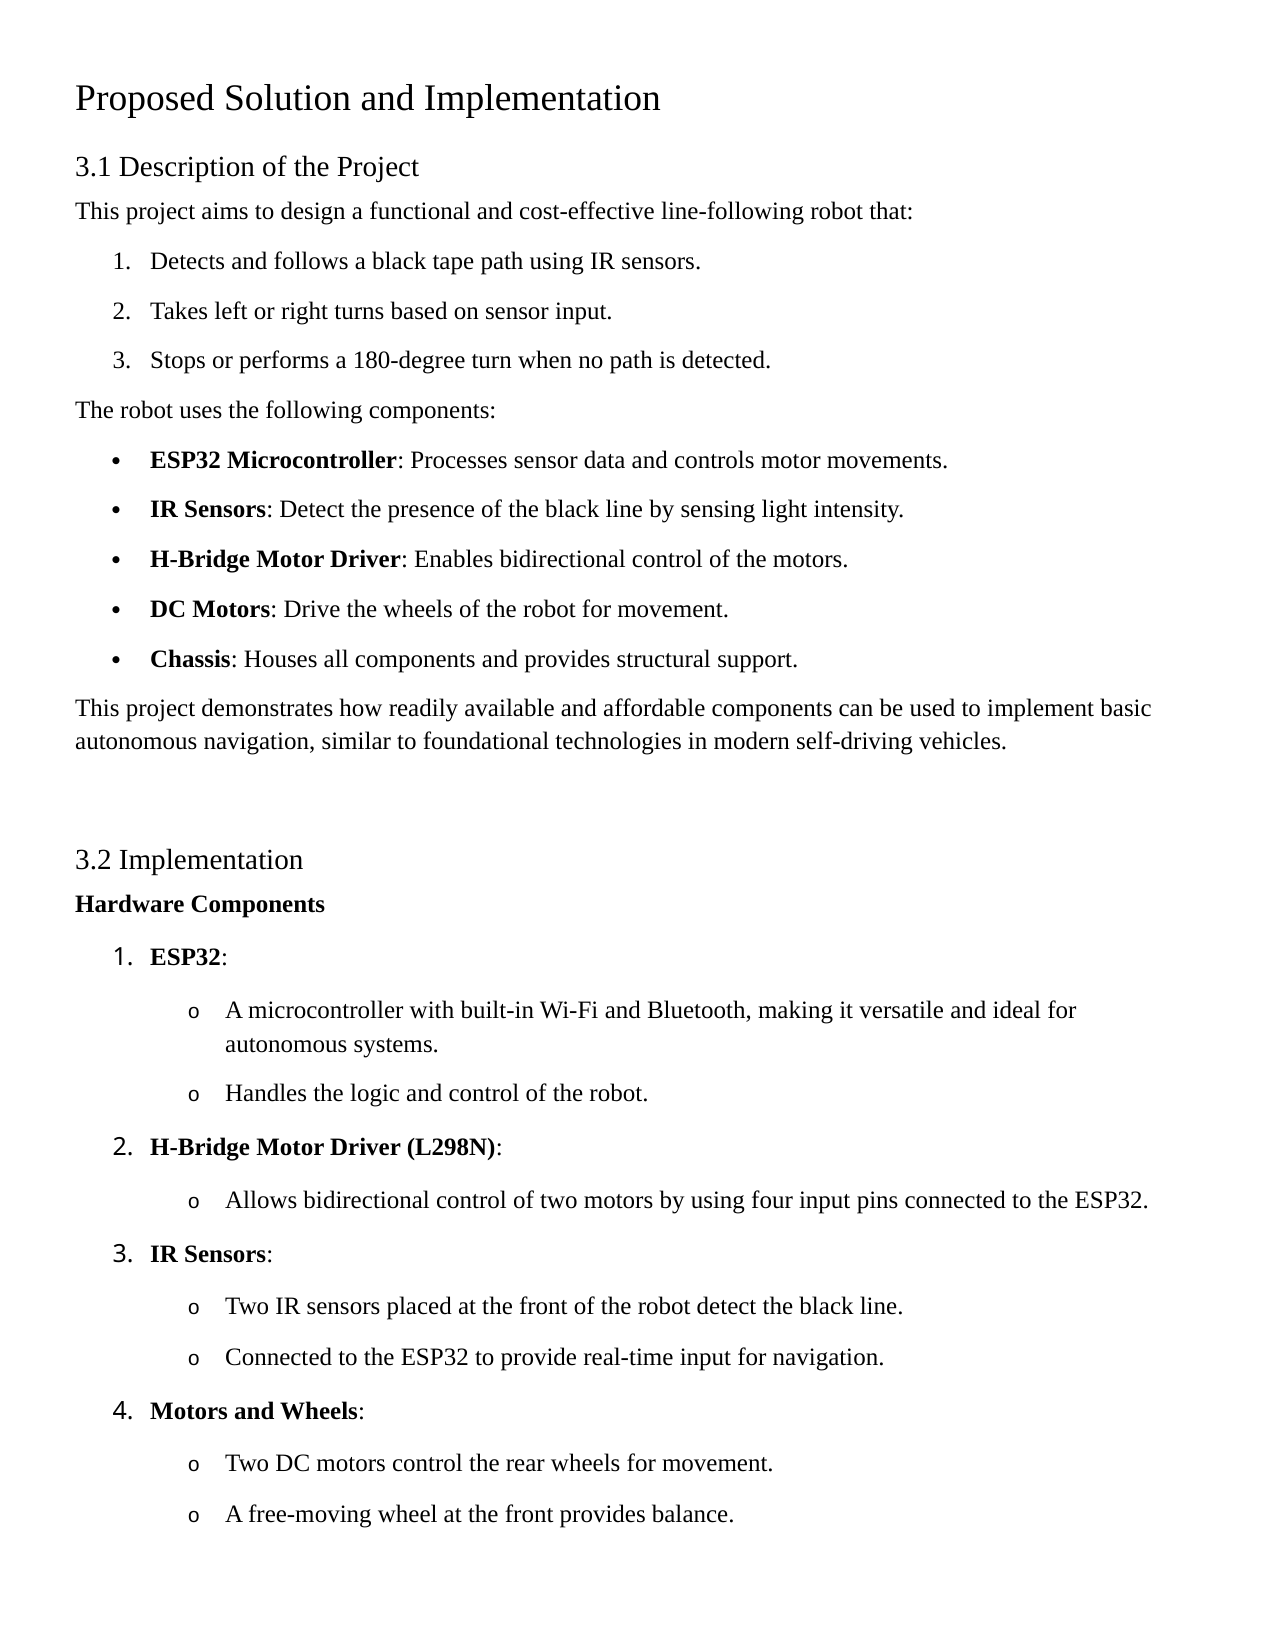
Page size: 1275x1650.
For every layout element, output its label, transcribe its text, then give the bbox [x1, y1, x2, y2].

list Two DC motors control the rear wheels for movement. [187, 1448, 1200, 1478]
list H-Bridge Motor Driver (L298N): [112, 1129, 1200, 1163]
text This project demonstrates how readily available and affordable components can be used to implement basic autonomous navigation, similar to foundational technologies in modern self-driving vehicles. [75, 693, 1200, 755]
subtitle Proposed Solution and Implementation [75, 75, 1200, 118]
list Allows bidirectional control of two motors by using four input pins connected to the ESP32. [187, 1185, 1200, 1214]
list A free-moving wheel at the front provides balance. [187, 1499, 1200, 1528]
list IR Sensors: Detect the presence of the black line by sensing light intensity. [112, 494, 1200, 523]
subtitle 3.2 Implementation [75, 842, 1200, 876]
list Two IR sensors placed at the front of the robot detect the black line. [187, 1291, 1200, 1321]
list A microcontroller with built-in Wi-Fi and Bluetooth, making it versatile and ideal for autonomous systems. [187, 995, 1200, 1057]
list Handles the logic and control of the robot. [187, 1078, 1200, 1108]
list ESP32: [112, 939, 1200, 973]
list Chassis: Houses all components and provides structural support. [112, 644, 1200, 672]
text Hardware Components [75, 889, 1200, 918]
list Stops or performs a 180-degree turn when no path is detected. [112, 346, 1200, 374]
text The robot uses the following components: [75, 395, 1200, 424]
list IR Sensors: [112, 1235, 1200, 1269]
list Detects and follows a black tape path using IR sensors. [112, 246, 1200, 275]
list H-Bridge Motor Driver: Enables bidirectional control of the motors. [112, 544, 1200, 573]
list Takes left or right turns based on sensor input. [112, 296, 1200, 324]
list ESP32 Microcontroller: Processes sensor data and controls motor movements. [112, 445, 1200, 474]
list DC Motors: Drive the wheels of the robot for movement. [112, 594, 1200, 623]
text This project aims to design a functional and cost-effective line-following robot that: [75, 196, 1200, 225]
list Connected to the ESP32 to provide real-time input for navigation. [187, 1342, 1200, 1371]
subtitle 3.1 Description of the Project [75, 149, 1200, 183]
list Motors and Wheels: [112, 1392, 1200, 1427]
